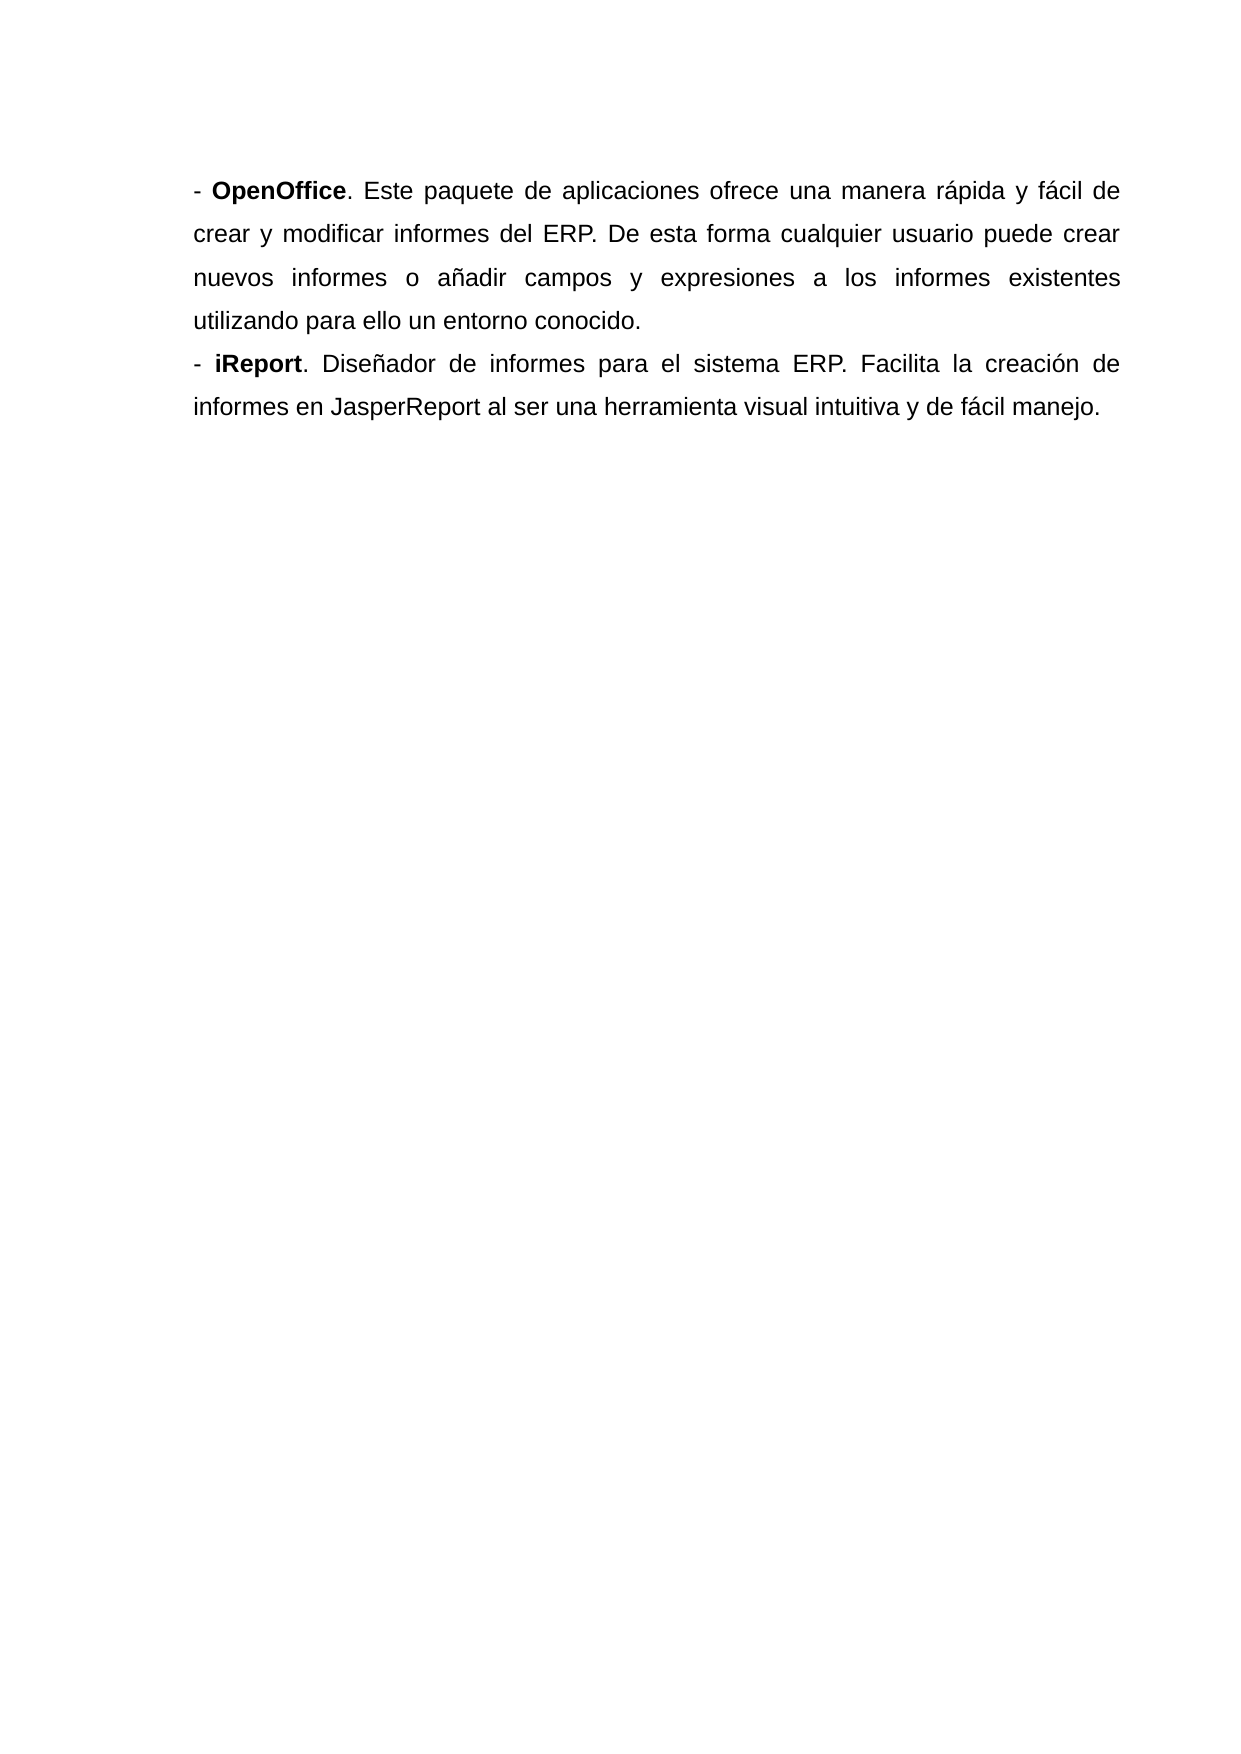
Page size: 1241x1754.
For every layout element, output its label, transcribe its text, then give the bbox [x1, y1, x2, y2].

list - OpenOffice. Este paquete de aplicaciones ofrece una manera rápida y fácil de crear y modificar informes del ERP. De esta forma cualquier usuario puede crear nuevos informes o añadir campos y expresiones a los informes existentes utilizando para ello un entorno conocido. [156, 176, 1122, 334]
list - iReport. Diseñador de informes para el sistema ERP. Facilita la creación de informes en JasperReport al ser una herramienta visual intuitiva y de fácil manejo. [156, 349, 1122, 421]
